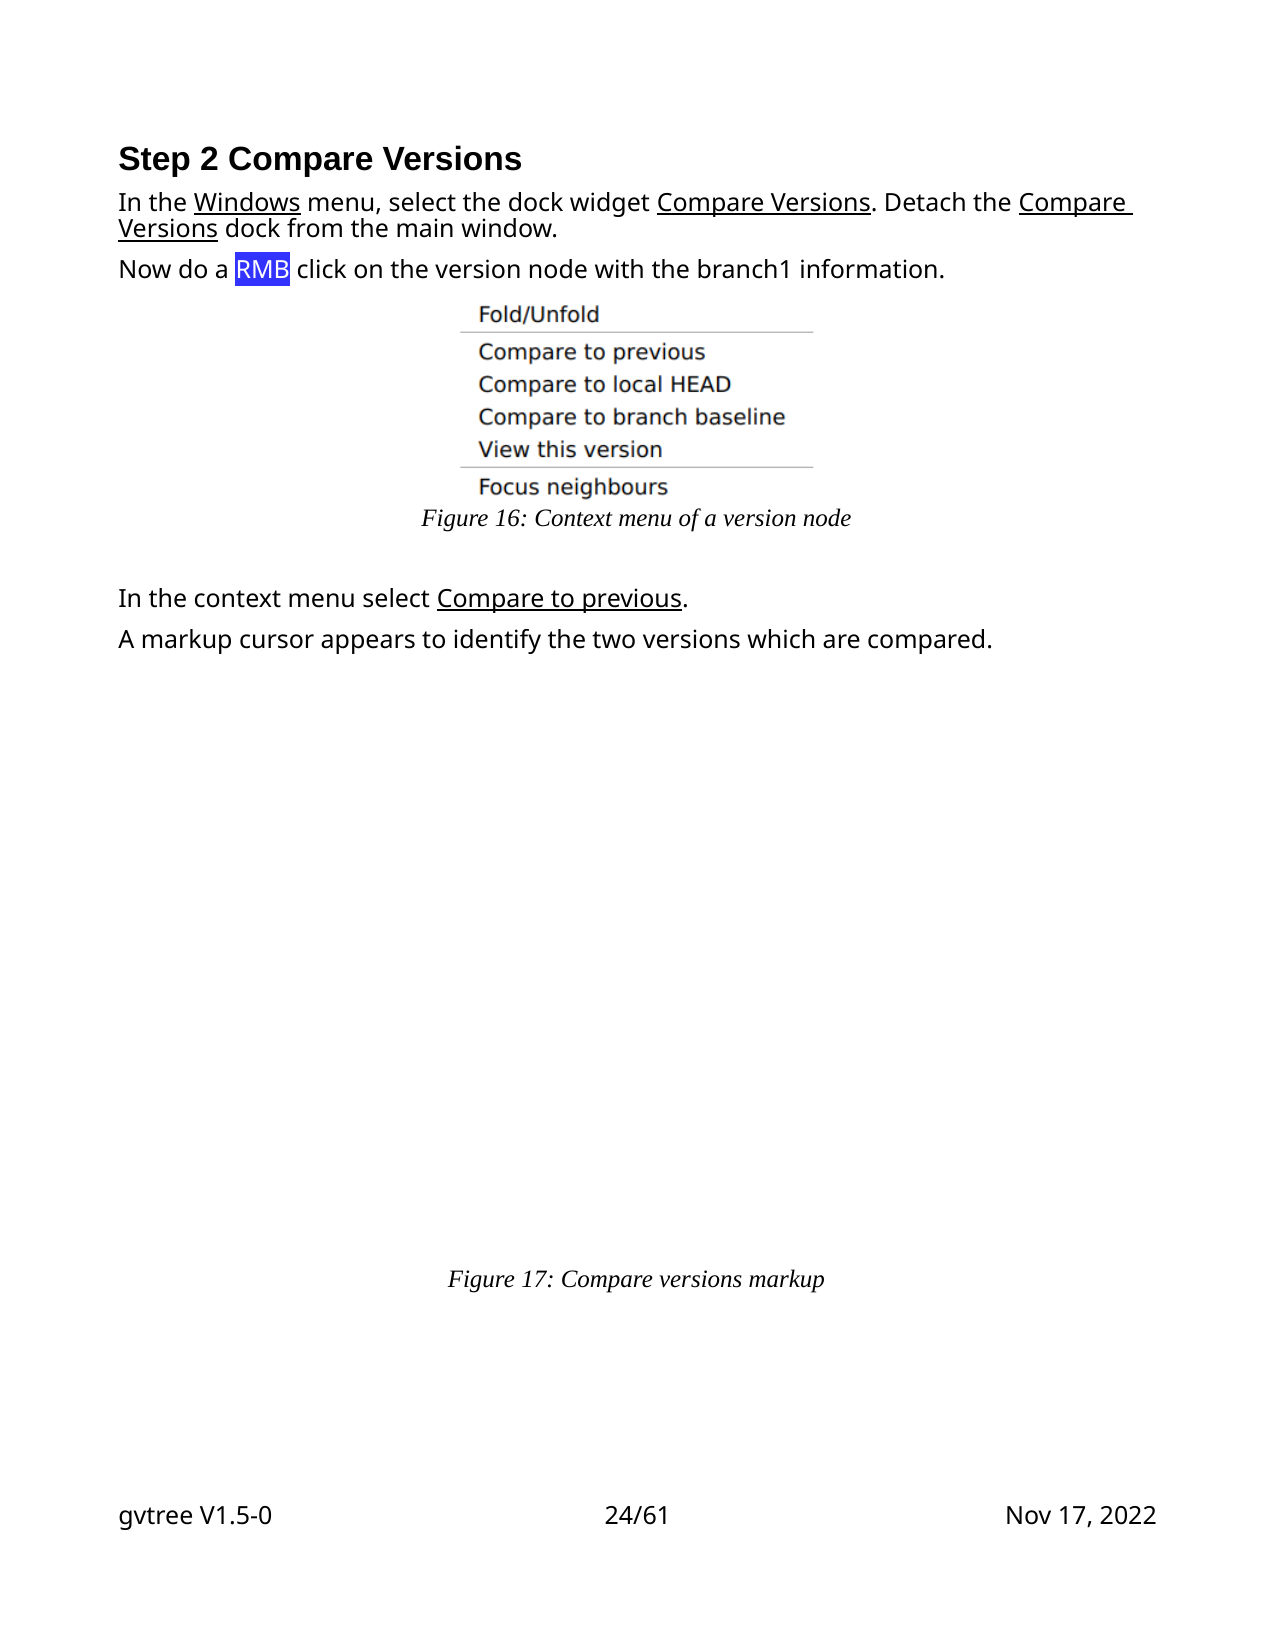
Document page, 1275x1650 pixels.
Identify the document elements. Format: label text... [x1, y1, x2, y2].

text Figure 16: Context menu of a version node [397, 311, 878, 532]
text In the Windows menu, select the dock widget Compare Versions. Detach the Compare Versions dock from the main window. [118, 190, 1157, 243]
text Figure 17: Compare versions markup [240, 681, 1035, 1292]
text Now do a RMB click on the version node with the branch1 information. [118, 258, 1157, 284]
subtitle Step 2 Compare Versions [118, 139, 1157, 178]
picture [458, 298, 817, 503]
text In the context menu select Compare to previous. [118, 586, 1157, 612]
text A markup cursor appears to identify the two versions which are compared. [118, 627, 1157, 653]
